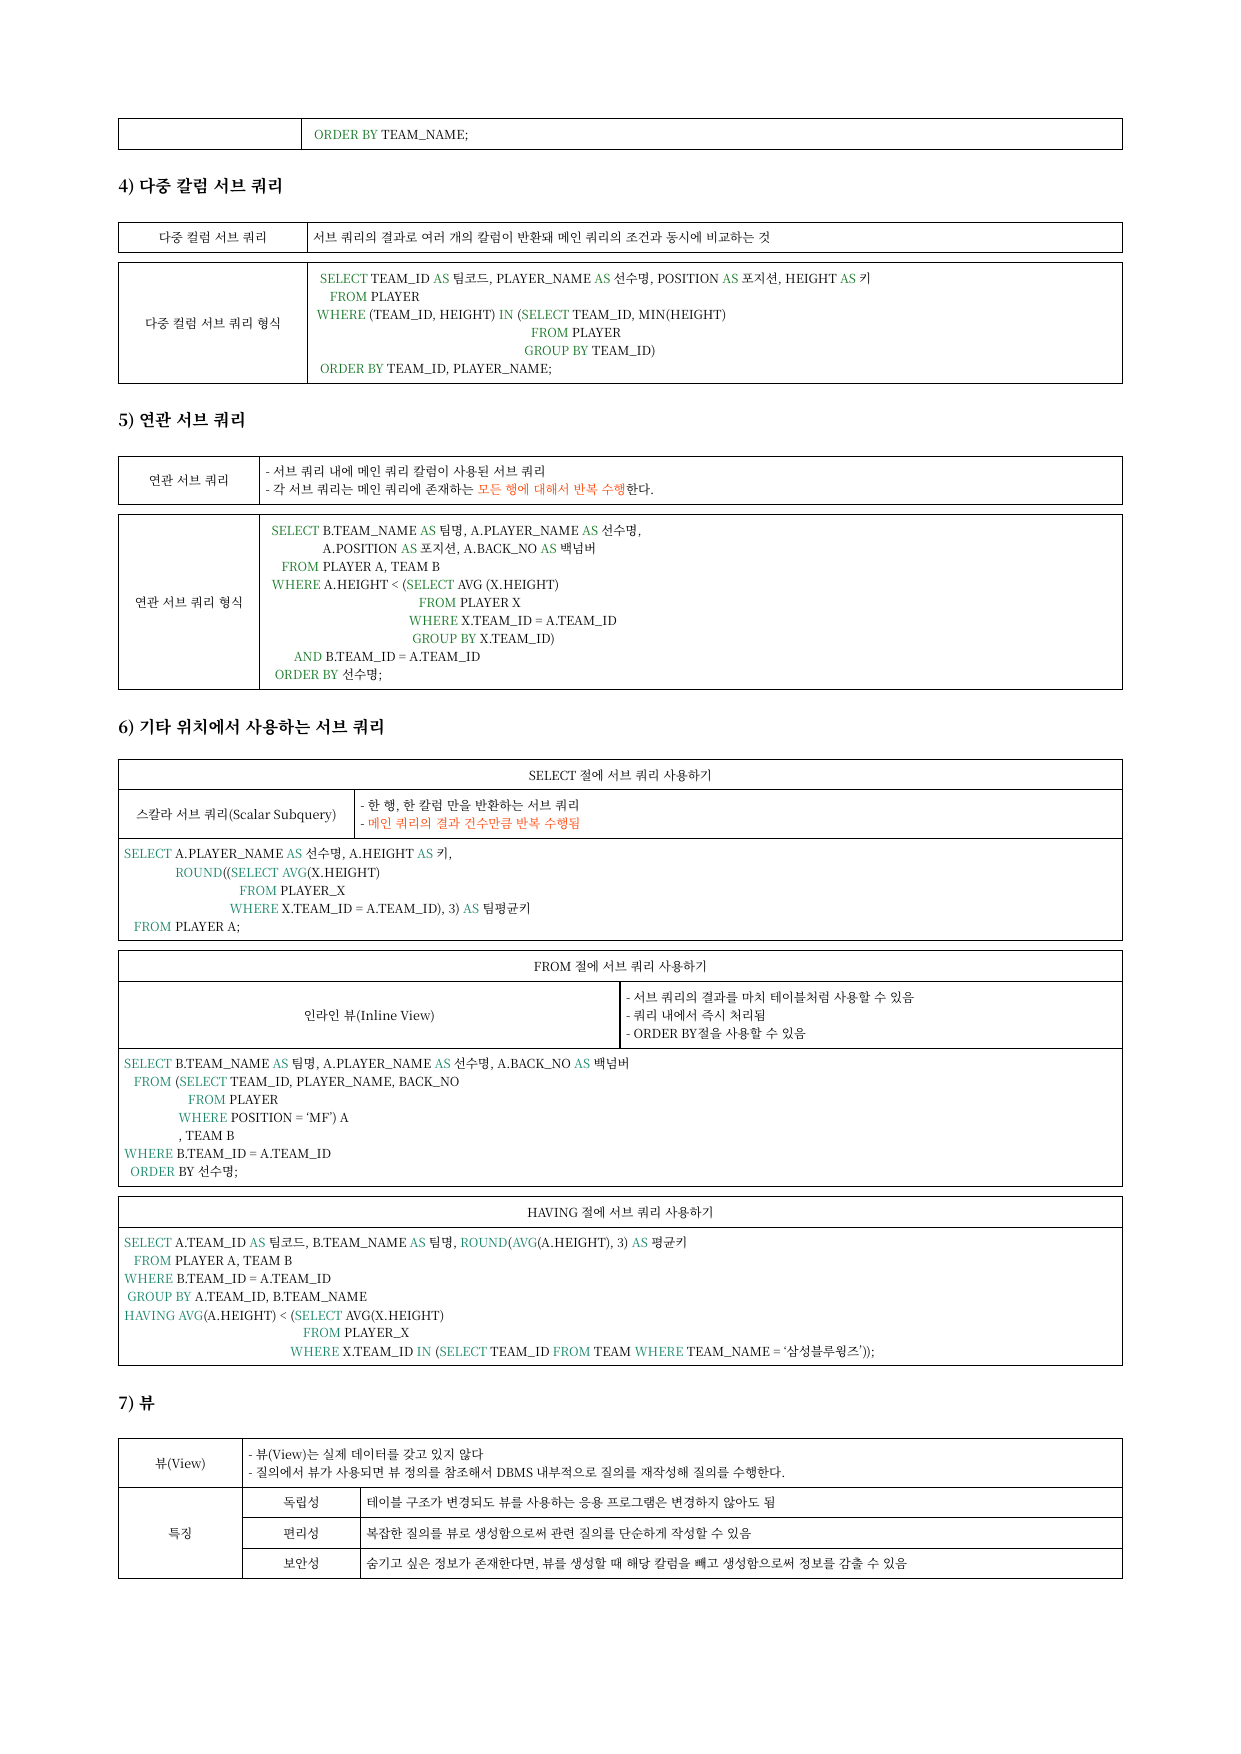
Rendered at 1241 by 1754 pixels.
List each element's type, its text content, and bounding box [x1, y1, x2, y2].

table_header 연관 서브 쿼리 [119, 457, 259, 504]
text 6) 기타 위치에서 사용하는 서브 쿼리 [118, 714, 1122, 738]
table_header 다중 컬럼 서브 쿼리 [119, 223, 307, 252]
table_cell 복잡한 질의를 뷰로 생성함으로써 관련 질의를 단순하게 작성할 수 있음 [361, 1518, 1122, 1548]
text 4) 다중 칼럼 서브 쿼리 [118, 174, 1122, 198]
table_cell 편리성 [243, 1518, 360, 1548]
table_header 뷰(View) [119, 1439, 242, 1487]
table_cell 숨기고 싶은 정보가 존재한다면, 뷰를 생성할 때 해당 칼럼을 빼고 생성함으로써 정보를 감출 수 있음 [361, 1549, 1122, 1578]
text 7) 뷰 [118, 1390, 1122, 1414]
table_header - 서브 쿼리 내에 메인 쿼리 칼럼이 사용된 서브 쿼리 - 각 서브 쿼리는 메인 쿼리에 존재하는 모든 행에 대해서 반복 수행한다. [260, 457, 1122, 504]
table_cell SELECT A.PLAYER_NAME AS 선수명, A.HEIGHT AS 키, ROUND((SELECT AVG(X.HEIGHT) FROM PLAYER_X WHERE X.TEAM_ID = A.TEAM_ID), 3) AS 팀평균키 FROM PLAYER A; [119, 839, 1122, 940]
table_header SELECT TEAM_ID AS 팀코드, PLAYER_NAME AS 선수명, POSITION AS 포지션, HEIGHT AS 키 FROM PLAYER WHERE (TEAM_ID, HEIGHT) IN (SELECT TEAM_ID, MIN(HEIGHT) FROM PLAYER GROUP BY TEAM_ID) ORDER BY TEAM_ID, PLAYER_NAME; [308, 263, 1122, 383]
table_header - 뷰(View)는 실제 데이터를 갖고 있지 않다 - 질의에서 뷰가 사용되면 뷰 정의를 참조해서 DBMS 내부적으로 질의를 재작성해 질의를 수행한다. [243, 1439, 1122, 1487]
table_header SELECT 절에 서브 쿼리 사용하기 [119, 760, 1122, 789]
table_cell SELECT A.TEAM_ID AS 팀코드, B.TEAM_NAME AS 팀명, ROUND(AVG(A.HEIGHT), 3) AS 평균키 FROM PLAYER A, TEAM B WHERE B.TEAM_ID = A.TEAM_ID GROUP BY A.TEAM_ID, B.TEAM_NAME HAVING AVG(A.HEIGHT) < (SELECT AVG(X.HEIGHT) FROM PLAYER_X WHERE X.TEAM_ID IN (SELECT TEAM_ID FROM TEAM WHERE TEAM_NAME = ‘삼성블루윙즈’)); [119, 1228, 1122, 1365]
table_header FROM 절에 서브 쿼리 사용하기 [119, 951, 1122, 981]
table_header ORDER BY TEAM_NAME; [302, 119, 1122, 149]
table_cell 독립성 [243, 1488, 360, 1517]
table_cell 보안성 [243, 1549, 360, 1578]
table_cell - 서브 쿼리의 결과를 마치 테이블처럼 사용할 수 있음 - 쿼리 내에서 즉시 처리됨 - ORDER BY절을 사용할 수 있음 [621, 982, 1122, 1047]
table_cell - 한 행, 한 칼럼 만을 반환하는 서브 쿼리 - 메인 쿼리의 결과 건수만큼 반복 수행됨 [355, 790, 1122, 838]
table_cell 인라인 뷰(Inline View) [119, 982, 619, 1047]
table_cell 스칼라 서브 쿼리(Scalar Subquery) [119, 790, 354, 838]
table_header 다중 컬럼 서브 쿼리 형식 [119, 263, 307, 383]
text 5) 연관 서브 쿼리 [118, 408, 1122, 432]
table_cell SELECT B.TEAM_NAME AS 팀명, A.PLAYER_NAME AS 선수명, A.BACK_NO AS 백넘버 FROM (SELECT TEAM_ID, PLAYER_NAME, BACK_NO FROM PLAYER WHERE POSITION = ‘MF’) A , TEAM B WHERE B.TEAM_ID = A.TEAM_ID ORDER BY 선수명; [119, 1049, 1122, 1186]
table_cell 테이블 구조가 변경되도 뷰를 사용하는 응용 프로그램은 변경하지 않아도 됨 [361, 1488, 1122, 1517]
table_header HAVING 절에 서브 쿼리 사용하기 [119, 1197, 1122, 1227]
table_header [119, 119, 301, 149]
table_header 연관 서브 쿼리 형식 [119, 515, 259, 689]
table_cell 특징 [119, 1488, 242, 1578]
table_header 서브 쿼리의 결과로 여러 개의 칼럼이 반환돼 메인 쿼리의 조건과 동시에 비교하는 것 [308, 223, 1122, 252]
table_header SELECT B.TEAM_NAME AS 팀명, A.PLAYER_NAME AS 선수명, A.POSITION AS 포지션, A.BACK_NO AS 백넘버 FROM PLAYER A, TEAM B WHERE A.HEIGHT < (SELECT AVG (X.HEIGHT) FROM PLAYER X WHERE X.TEAM_ID = A.TEAM_ID GROUP BY X.TEAM_ID) AND B.TEAM_ID = A.TEAM_ID ORDER BY 선수명; [260, 515, 1122, 689]
